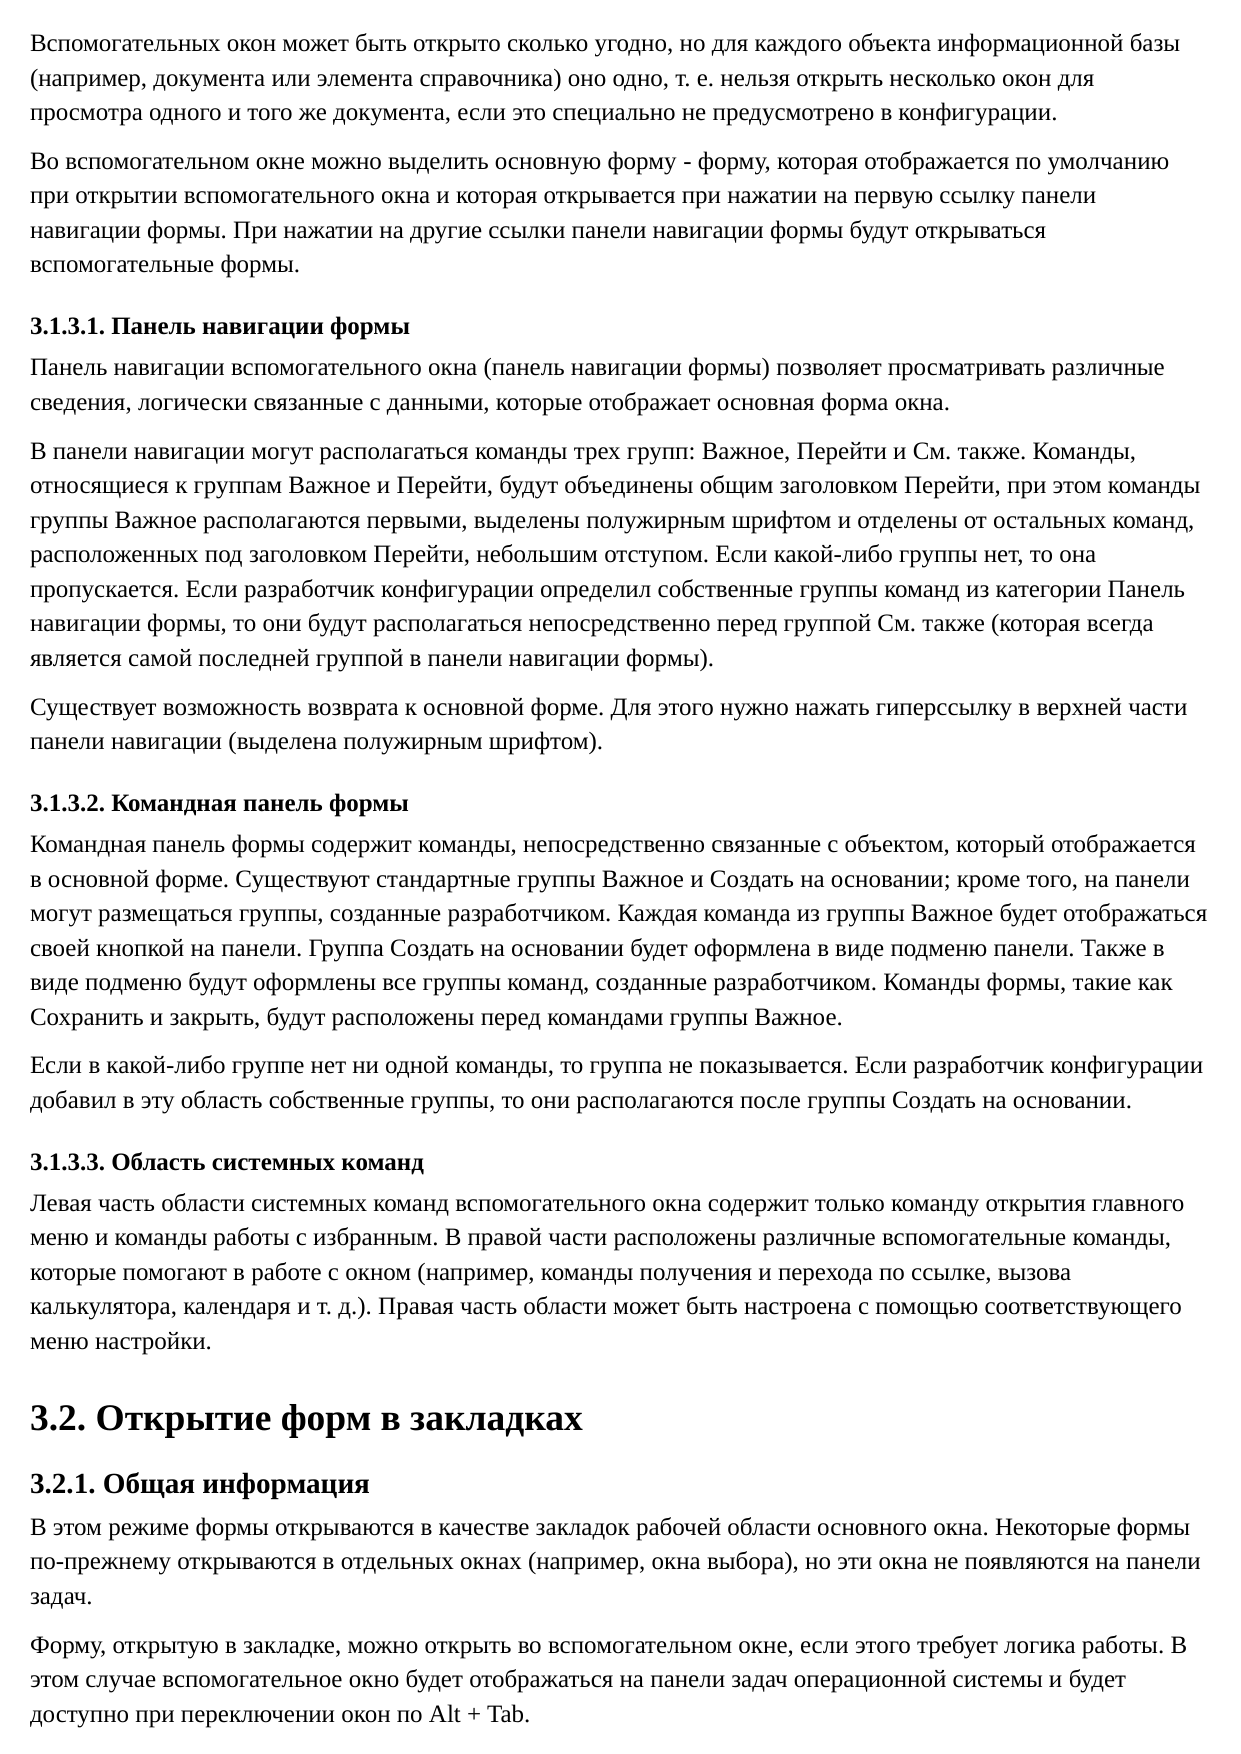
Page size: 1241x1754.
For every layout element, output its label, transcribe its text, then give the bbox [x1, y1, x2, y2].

text Форму, открытую в закладке, можно открыть во вспомогательном окне, если этого требует логика работы. В этом случае вспомогательное окно будет отображаться на панели задач операционной системы и будет доступно при переключении окон по Alt + Tab. [30, 1630, 1211, 1728]
text Во вспомогательном окне можно выделить основную форму ‑ форму, которая отображается по умолчанию при открытии вспомогательного окна и которая открывается при нажатии на первую ссылку панели навигации формы. При нажатии на другие ссылки панели навигации формы будут открываться вспомогательные формы. [30, 146, 1211, 278]
subtitle 3.1.3.2. Командная панель формы [30, 788, 1211, 817]
text Вспомогательных окон может быть открыто сколько угодно, но для каждого объекта информационной базы (например, документа или элемента справочника) оно одно, т. е. нельзя открыть несколько окон для просмотра одного и того же документа, если это специально не предусмотрено в конфигурации. [30, 28, 1211, 126]
text Панель навигации вспомогательного окна (панель навигации формы) позволяет просматривать различные сведения, логически связанные с данными, которые отображает основная форма окна. [30, 352, 1211, 416]
subtitle 3.1.3.3. Область системных команд [30, 1147, 1211, 1175]
text В этом режиме формы открываются в качестве закладок рабочей области основного окна. Некоторые формы по-прежнему открываются в отдельных окнах (например, окна выбора), но эти окна не появляются на панели задач. [30, 1512, 1211, 1610]
text Командная панель формы содержит команды, непосредственно связанные с объектом, который отображается в основной форме. Существуют стандартные группы Важное и Создать на основании; кроме того, на панели могут размещаться группы, созданные разработчиком. Каждая команда из группы Важное будет отображаться своей кнопкой на панели. Группа Создать на основании будет оформлена в виде подменю панели. Также в виде подменю будут оформлены все группы команд, созданные разработчиком. Команды формы, такие как Сохранить и закрыть, будут расположены перед командами группы Важное. [30, 829, 1211, 1030]
subtitle 3.2. Открытие форм в закладках [30, 1396, 1211, 1439]
subtitle 3.1.3.1. Панель навигации формы [30, 311, 1211, 340]
text Если в какой-либо группе нет ни одной команды, то группа не показывается. Если разработчик конфигурации добавил в эту область собственные группы, то они располагаются после группы Создать на основании. [30, 1051, 1211, 1114]
text В панели навигации могут располагаться команды трех групп: Важное, Перейти и См. также. Команды, относящиеся к группам Важное и Перейти, будут объединены общим заголовком Перейти, при этом команды группы Важное располагаются первыми, выделены полужирным шрифтом и отделены от остальных команд, расположенных под заголовком Перейти, небольшим отступом. Если какой-либо группы нет, то она пропускается. Если разработчик конфигурации определил собственные группы команд из категории Панель навигации формы, то они будут располагаться непосредственно перед группой См. также (которая всегда является самой последней группой в панели навигации формы). [30, 436, 1211, 672]
subtitle 3.2.1. Общая информация [30, 1466, 1211, 1499]
text Левая часть области системных команд вспомогательного окна содержит только команду открытия главного меню и команды работы с избранным. В правой части расположены различные вспомогательные команды, которые помогают в работе с окном (например, команды получения и перехода по ссылке, вызова калькулятора, календаря и т. д.). Правая часть области может быть настроена с помощью соответствующего меню настройки. [30, 1188, 1211, 1354]
text Существует возможность возврата к основной форме. Для этого нужно нажать гиперссылку в верхней части панели навигации (выделена полужирным шрифтом). [30, 692, 1211, 755]
